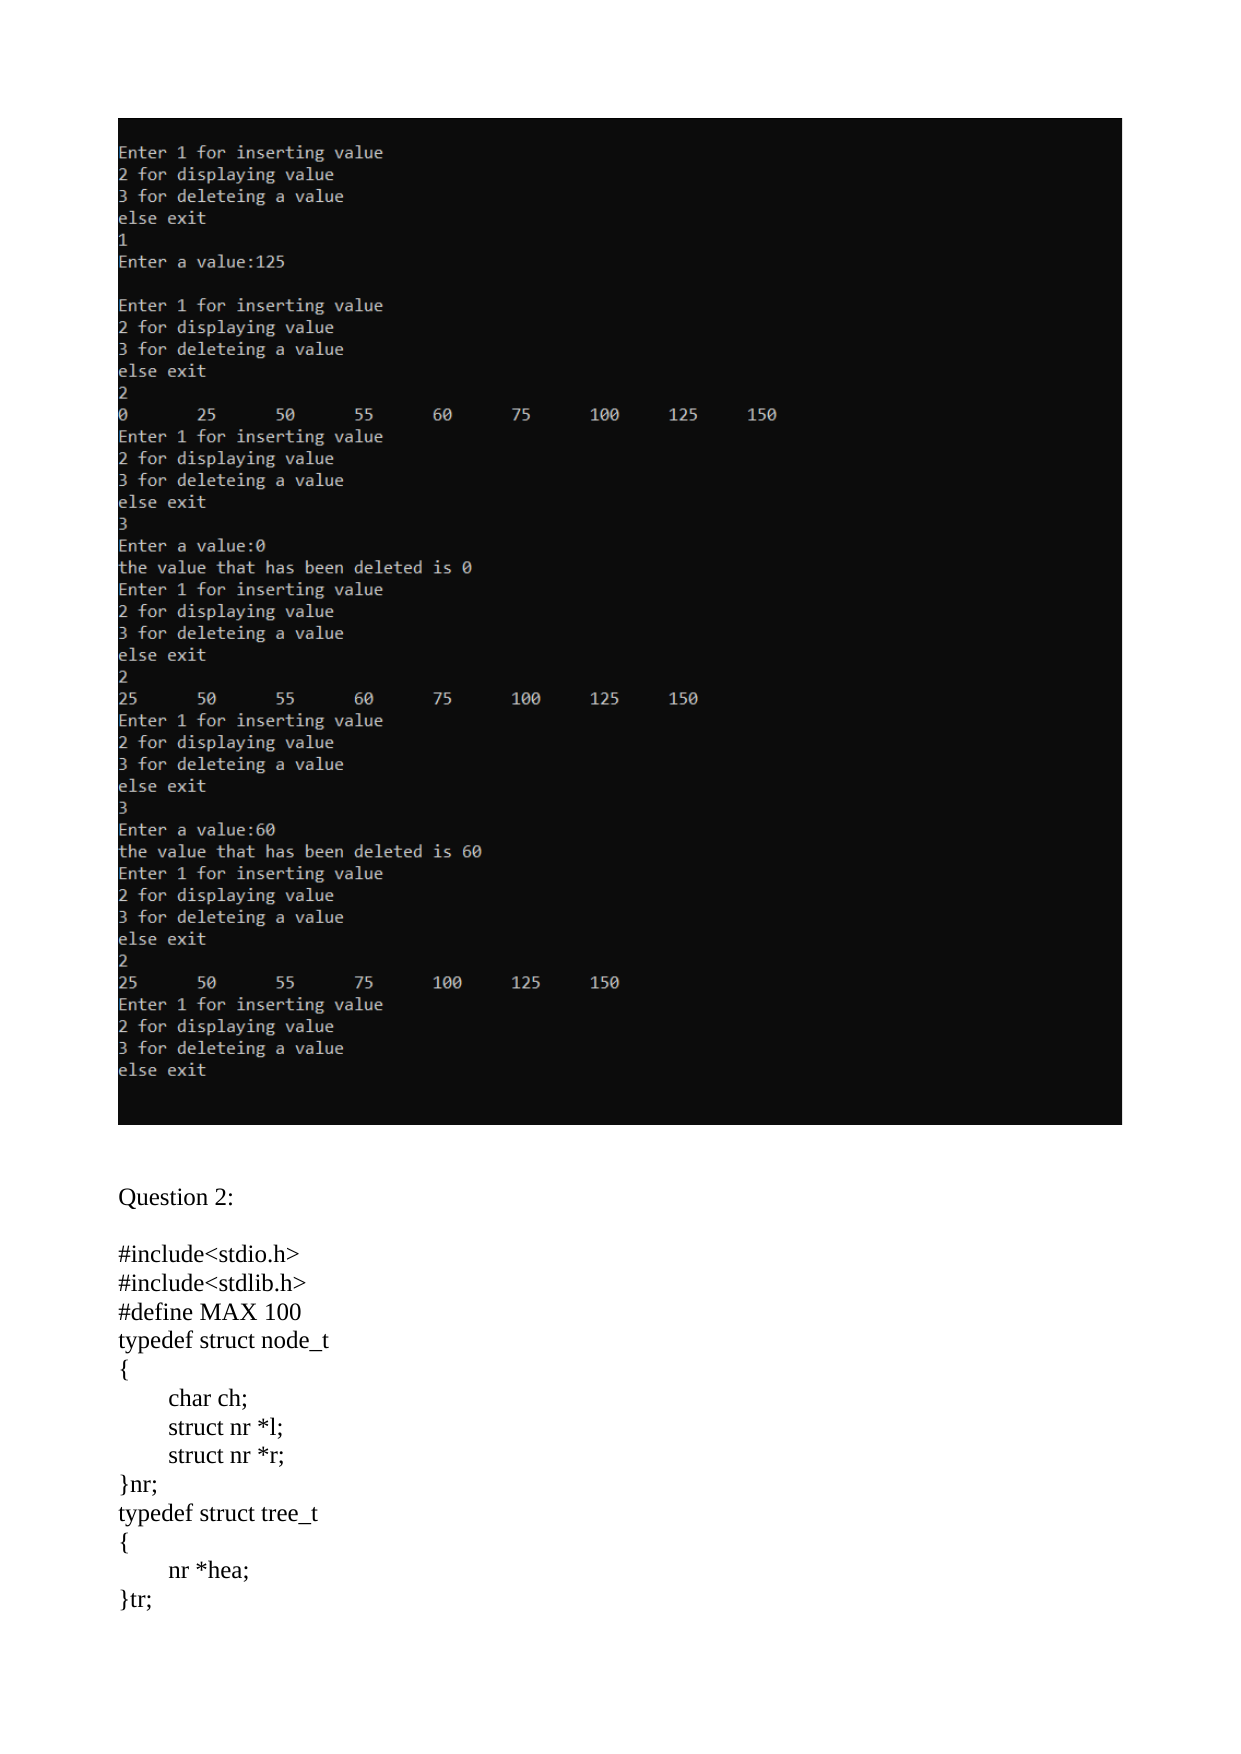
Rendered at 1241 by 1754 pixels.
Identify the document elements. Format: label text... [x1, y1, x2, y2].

text struct nr *l; [118, 1412, 1122, 1441]
text Question 2: [118, 1182, 1122, 1211]
text }tr; [118, 1584, 1122, 1613]
text nr *hea; [118, 1556, 1122, 1584]
text #include<stdio.h> [118, 1239, 1122, 1268]
text struct nr *r; [118, 1441, 1122, 1469]
text char ch; [118, 1383, 1122, 1412]
text #include<stdlib.h> [118, 1268, 1122, 1297]
text { [118, 1354, 1122, 1383]
text typedef struct tree_t [118, 1498, 1122, 1527]
text { [118, 1527, 1122, 1556]
text typedef struct node_t [118, 1326, 1122, 1354]
text }nr; [118, 1469, 1122, 1498]
text #define MAX 100 [118, 1297, 1122, 1326]
